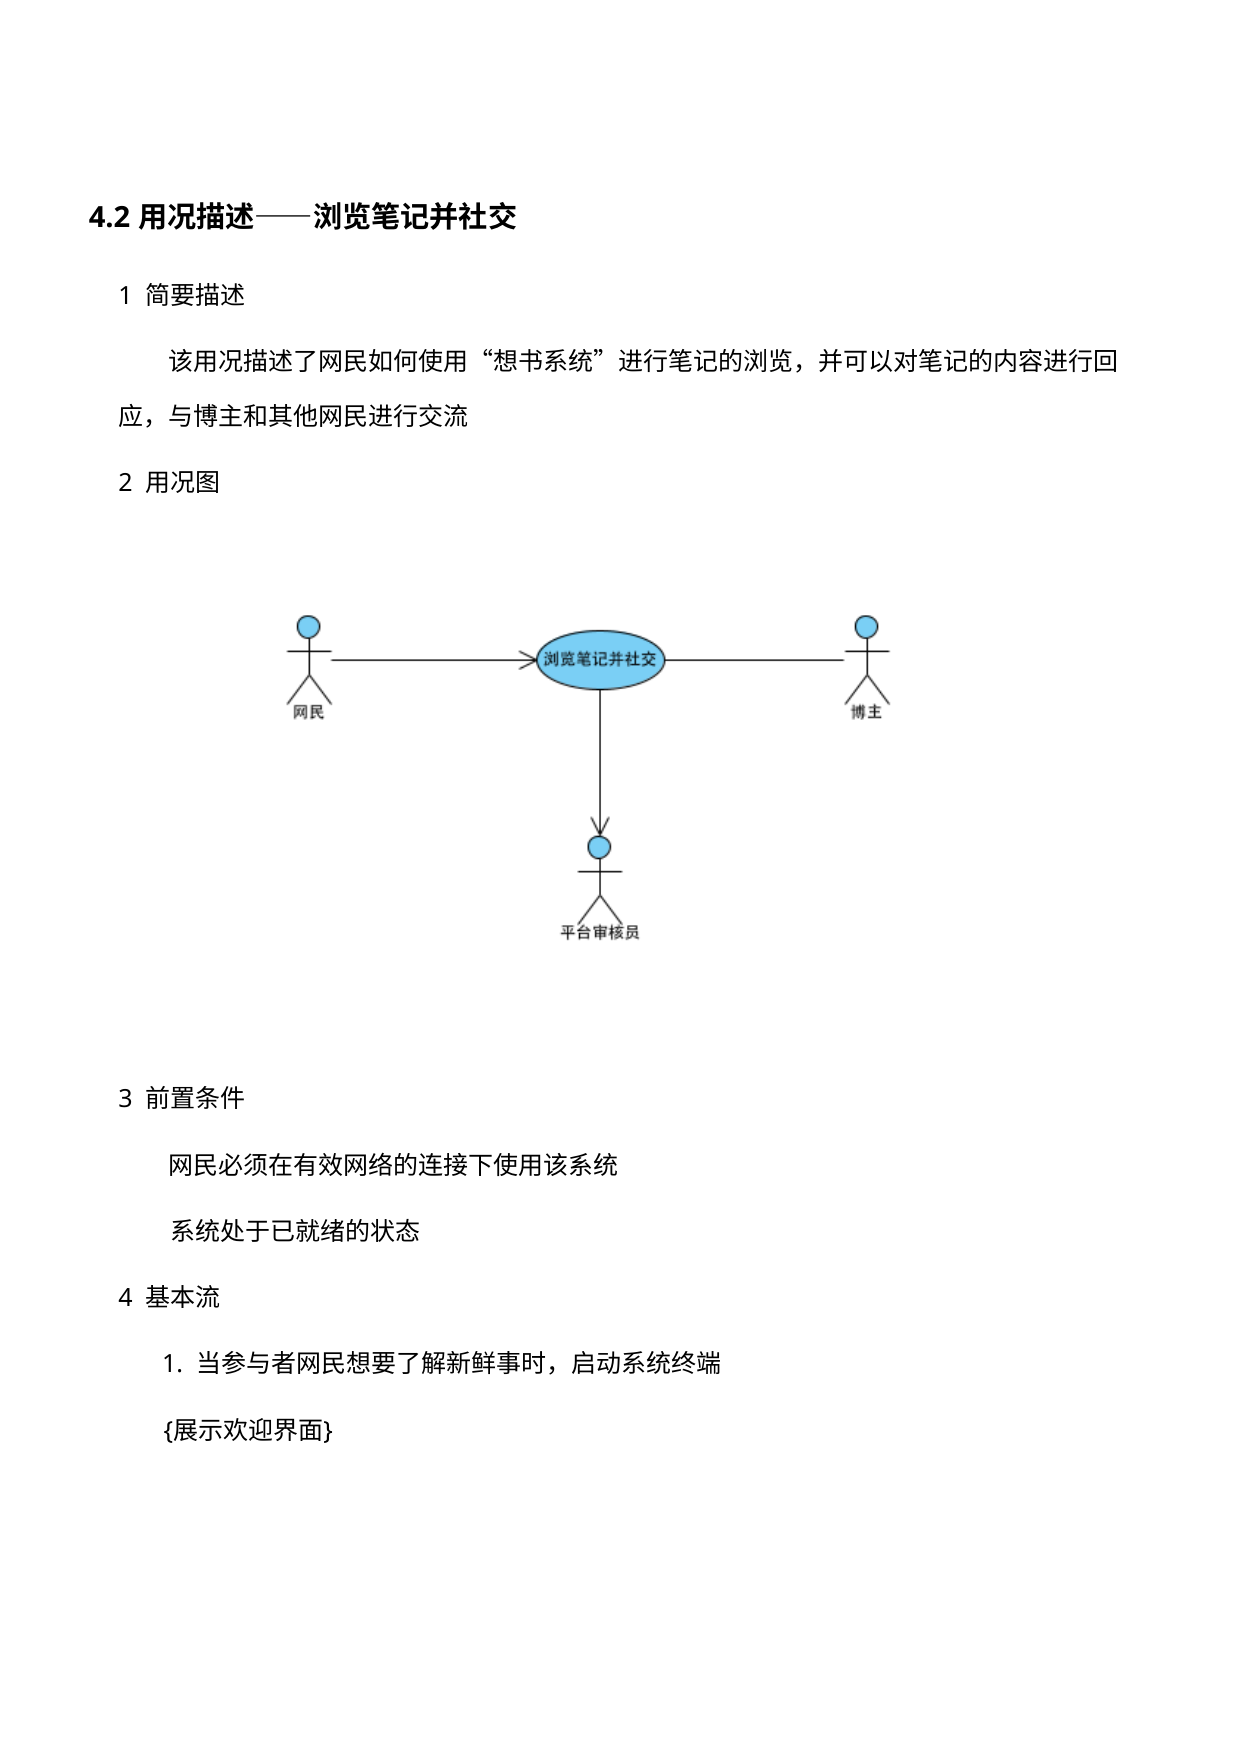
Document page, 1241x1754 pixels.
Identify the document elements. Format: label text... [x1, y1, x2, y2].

text 系统处于已就绪的状态 [118, 1211, 1122, 1248]
text 1. 当参与者网民想要了解新鲜事时，启动系统终端 [118, 1344, 1122, 1380]
text 4 基本流 [118, 1278, 1122, 1314]
text 1 简要描述 [118, 275, 1122, 312]
text 2 用况图 [118, 462, 1122, 498]
text 网民必须在有效网络的连接下使用该系统 [118, 1145, 1122, 1181]
text 该用况描述了网民如何使用“想书系统”进行笔记的浏览，并可以对笔记的内容进行回应，与博主和其他网民进行交流 [118, 342, 1122, 432]
list {展示欢迎界面} [118, 1410, 1122, 1446]
subtitle 4.2 用况描述——浏览笔记并社交 [88, 193, 1122, 236]
text 3 前置条件 [118, 1079, 1122, 1115]
picture [209, 526, 1065, 999]
